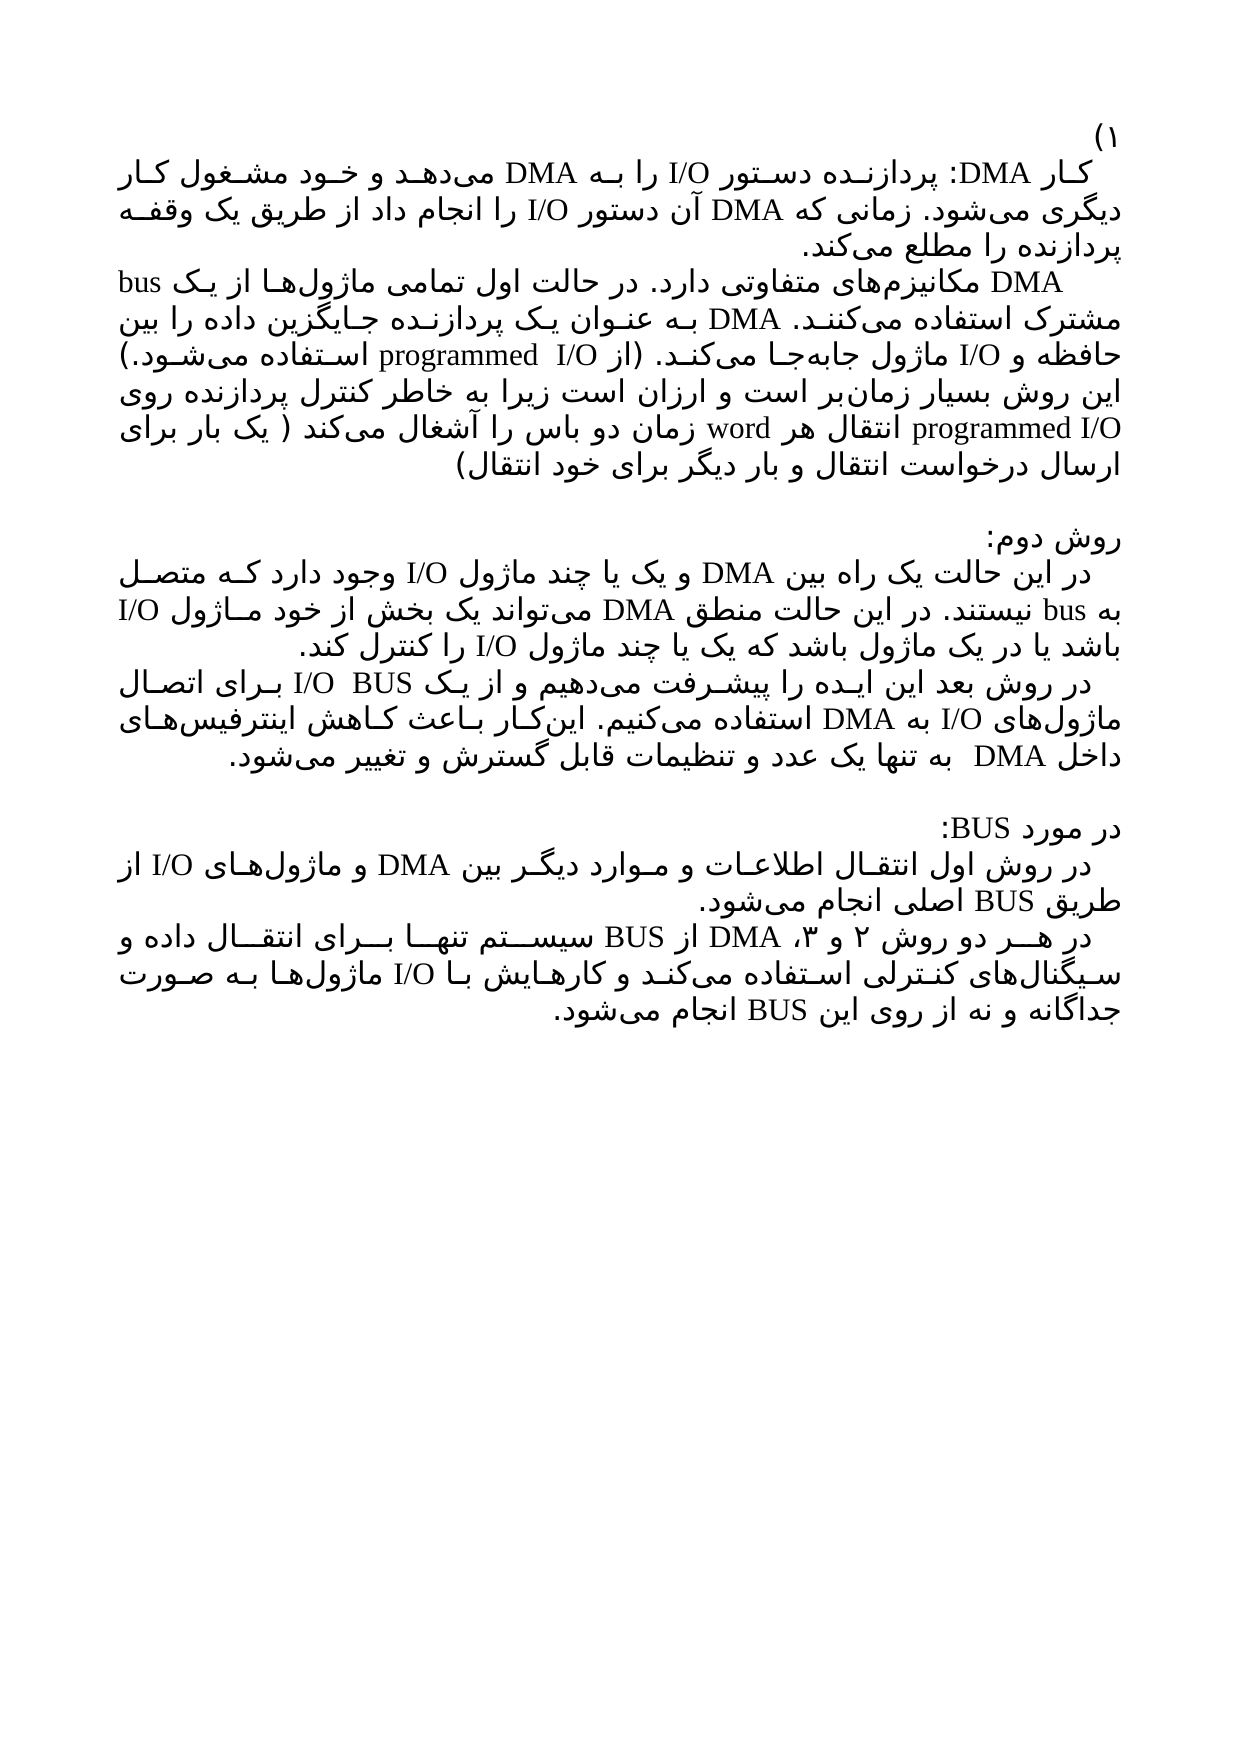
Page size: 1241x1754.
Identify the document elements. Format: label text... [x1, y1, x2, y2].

text در هر دو روش ۲ و ۳، DMA از BUS سیستم تنها برای انتقال داده و سیگنال‌های کنترلی استفاده می‌کند و کار‌هایش با I/O ماژول‌ها به صورت جداگانه و نه از روی این BUS انجام می‌شود. [118, 919, 1122, 1028]
text در روش اول انتقال اطلاعات و موارد دیگر بین DMA و ماژول‌های I/O از طریق BUS اصلی انجام می‌شود. [118, 846, 1122, 919]
text کار DMA: پردازنده دستور I/O را به DMA می‌دهد و خود مشغول کار دیگری می‌شود. زمانی‌ که DMA آن دستور I/O را انجام داد از طریق یک وقفه پردازنده را مطلع می‌کند. [118, 154, 1122, 264]
text در این حالت یک راه بین DMA و یک یا چند ماژول I/O وجود دارد که متصل به bus نیستند. در این حالت منطق DMA می‌تواند یک بخش از خود ماژول I/O باشد یا در یک ماژول باشد که یک یا چند ماژول I/O را کنترل کند. [118, 554, 1122, 664]
text DMA مکانیزم‌های متفاوتی دارد. در حالت اول تمامی ماژول‌ها از یک bus مشترک استفاده می‌کنند. DMA به عنوان یک پردازنده جایگزین داده را بین حافظه و I/O ماژول جابه‌جا می‌کند. (از programmed I/O استفاده می‌شود.) این روش بسیار زمان‌بر است و ارزان است زیرا به خاطر کنترل پردازنده روی programmed I/O انتقال هر word زمان دو باس را آشغال می‌کند ( یک بار برای ارسال درخواست انتقال و بار دیگر برای خود انتقال) [118, 264, 1122, 482]
text در روش بعد این ایده را پیشرفت می‌دهیم و از یک I/O BUS برای اتصال ماژول‌های I/O به DMA استفاده می‌کنیم. این‌کار باعث کاهش اینترفیس‌های داخل DMA به تنها یک عدد و تنظیمات قابل گسترش و تغییر می‌شود. [118, 664, 1122, 773]
text ۱) [118, 118, 1122, 154]
text در مورد BUS: [118, 809, 1122, 846]
text روش دوم: [118, 518, 1122, 554]
